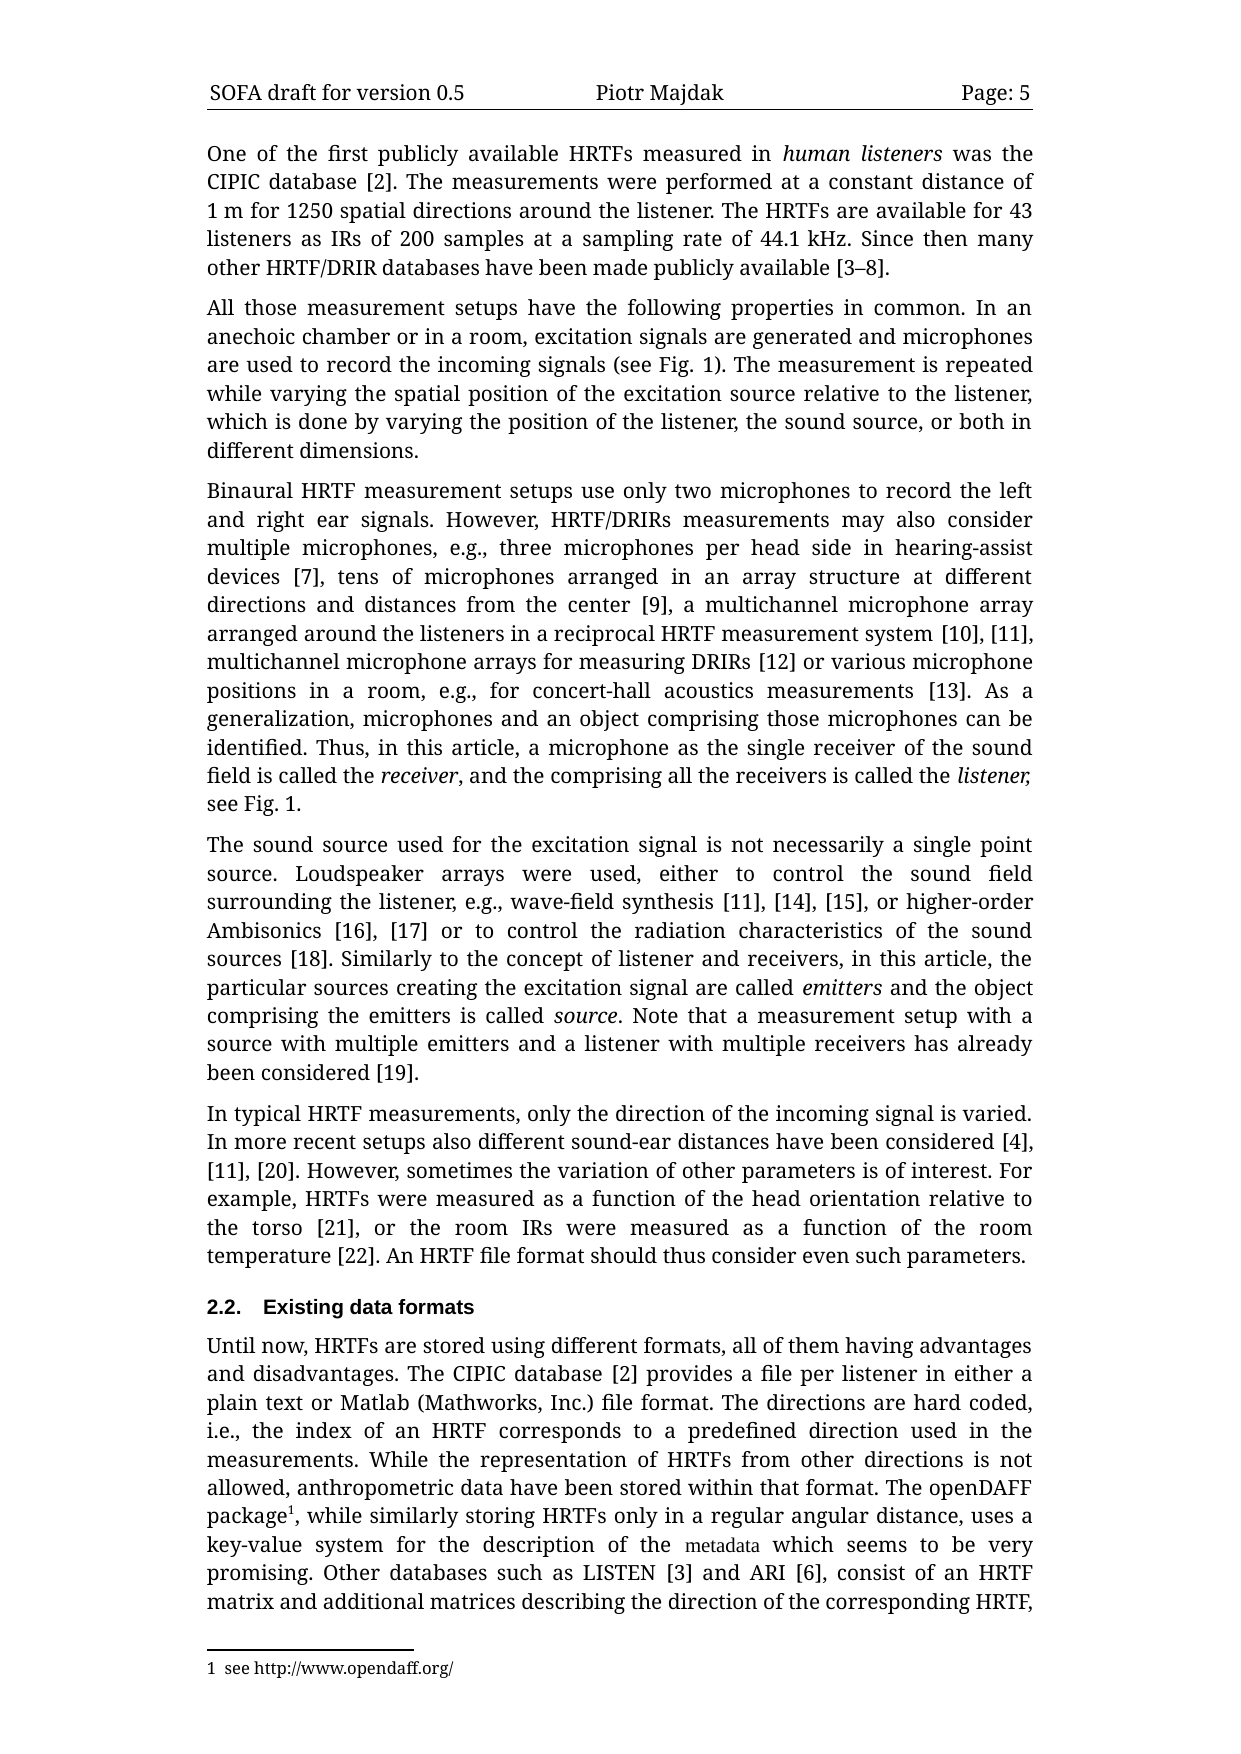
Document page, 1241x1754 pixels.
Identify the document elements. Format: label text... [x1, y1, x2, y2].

text The sound source used for the excitation signal is not necessarily a single point source. Loudspeaker arrays were used, either to control the sound field surrounding the listener, e.g., wave-field synthesis [11], [14], [15]⁠, or higher-order Ambisonics [16], [17]⁠ or to control the radiation characteristics of the sound sources [18]⁠. Similarly to the concept of listener and receivers, in this article, the particular sources creating the excitation signal are called emitters and the object comprising the emitters is called source. Note that a measurement setup with a source with multiple emitters and a listener with multiple receivers has already been considered [19]⁠. [207, 830, 1033, 1086]
text In typical HRTF measurements, only the direction of the incoming signal is varied. In more recent setups also different sound-ear distances have been considered [4], [11], [20]⁠. However, sometimes the variation of other parameters is of interest. For example, HRTFs were measured as a function of the head orientation relative to the torso [21]⁠, or the room IRs were measured as a function of the room temperature [22]⁠. An HRTF file format should thus consider even such parameters. [207, 1099, 1033, 1269]
text Binaural HRTF measurement setups use only two microphones to record the left and right ear signals. However, HRTF/DRIRs measurements may also consider multiple microphones, e.g., three microphones per head side in hearing-assist devices [7]⁠, tens of microphones arranged in an array structure at different directions and distances from the center [9]⁠, a multichannel microphone array arranged around the listeners in a reciprocal HRTF measurement system [10], [11]⁠, multichannel microphone arrays for measuring DRIRs [12]⁠ or various microphone positions in a room, e.g., for concert-hall acoustics measurements [13]⁠. As a generalization, microphones and an object comprising those microphones can be identified. Thus, in this article, a microphone as the single receiver of the sound field is called the receiver, and the comprising all the receivers is called the listener, see Fig. 1. [207, 477, 1033, 818]
text see http://www.opendaff.org/ [207, 1656, 1033, 1679]
subtitle Existing data formats [207, 1294, 1033, 1318]
text All those measurement setups have the following properties in common. In an anechoic chamber or in a room, excitation signals are generated and microphones are used to record the incoming signals (see Fig. 1). The measurement is repeated while varying the spatial position of the excitation source relative to the listener, which is done by varying the position of the listener, the sound source, or both in different dimensions. [207, 293, 1033, 464]
text Until now, HRTFs are stored using different formats, all of them having advantages and disadvantages. The CIPIC database [2]⁠ provides a file per listener in either a plain text or Matlab (Mathworks, Inc.) file format. The directions are hard coded, i.e., the index of an HRTF corresponds to a predefined direction used in the measurements. While the representation of HRTFs from other directions is not allowed, anthropometric data have been stored within that format. The openDAFF package, while similarly storing HRTFs only in a regular angular distance, uses a key-value system for the description of the metadata which seems to be very promising. Other databases such as LISTEN [3]⁠ and ARI [6]⁠, consist of an HRTF matrix and additional matrices describing the direction of the corresponding HRTF, [207, 1331, 1033, 1615]
text One of the first publicly available HRTFs measured in human listeners was the CIPIC database [2]⁠. The measurements were performed at a constant distance of 1 m for 1250 spatial directions around the listener. The HRTFs are available for 43 listeners as IRs of 200 samples at a sampling rate of 44.1 kHz. Since then many other HRTF/DRIR databases have been made publicly available [3–8]⁠. [207, 139, 1033, 281]
